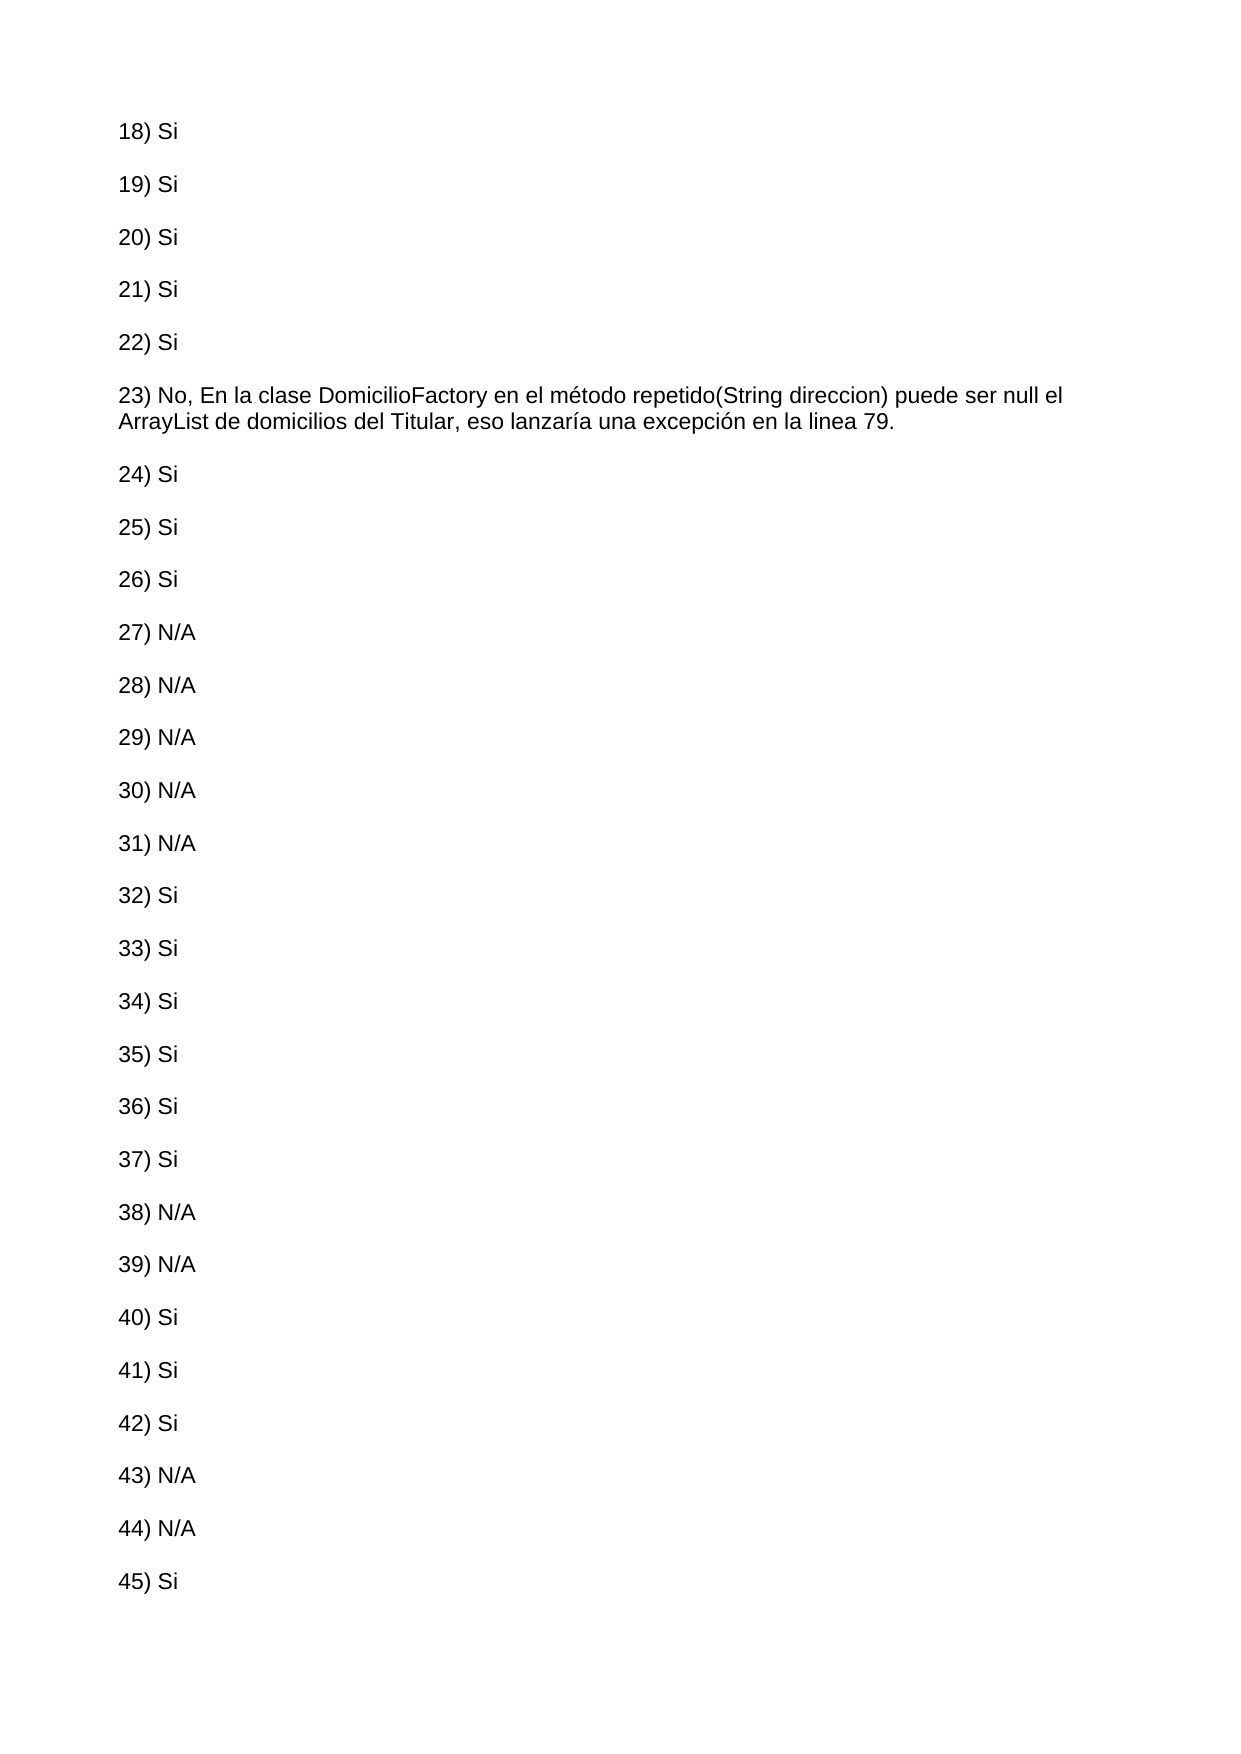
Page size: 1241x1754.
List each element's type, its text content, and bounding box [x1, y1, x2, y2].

text 35) Si [118, 1041, 1122, 1067]
text 23) No, En la clase DomicilioFactory en el método repetido(String direccion) puede ser null el ArrayList de domicilios del Titular, eso lanzaría una excepción en la linea 79. [118, 382, 1122, 434]
text 27) N/A [118, 619, 1122, 645]
text 20) Si [118, 223, 1122, 250]
text 37) Si [118, 1146, 1122, 1172]
text 39) N/A [118, 1251, 1122, 1278]
text 38) N/A [118, 1199, 1122, 1225]
text 44) N/A [118, 1515, 1122, 1541]
text 42) Si [118, 1409, 1122, 1436]
text 34) Si [118, 988, 1122, 1014]
text 21) Si [118, 276, 1122, 303]
text 33) Si [118, 935, 1122, 961]
text 29) N/A [118, 724, 1122, 751]
text 31) N/A [118, 830, 1122, 856]
text 24) Si [118, 461, 1122, 487]
text 43) N/A [118, 1462, 1122, 1488]
text 30) N/A [118, 777, 1122, 803]
text 25) Si [118, 513, 1122, 540]
text 36) Si [118, 1093, 1122, 1119]
text 40) Si [118, 1304, 1122, 1330]
text 28) N/A [118, 672, 1122, 698]
text 45) Si [118, 1568, 1122, 1594]
text 41) Si [118, 1357, 1122, 1383]
text 32) Si [118, 882, 1122, 909]
text 18) Si [118, 118, 1122, 144]
text 22) Si [118, 329, 1122, 355]
text 19) Si [118, 171, 1122, 197]
text 26) Si [118, 566, 1122, 592]
